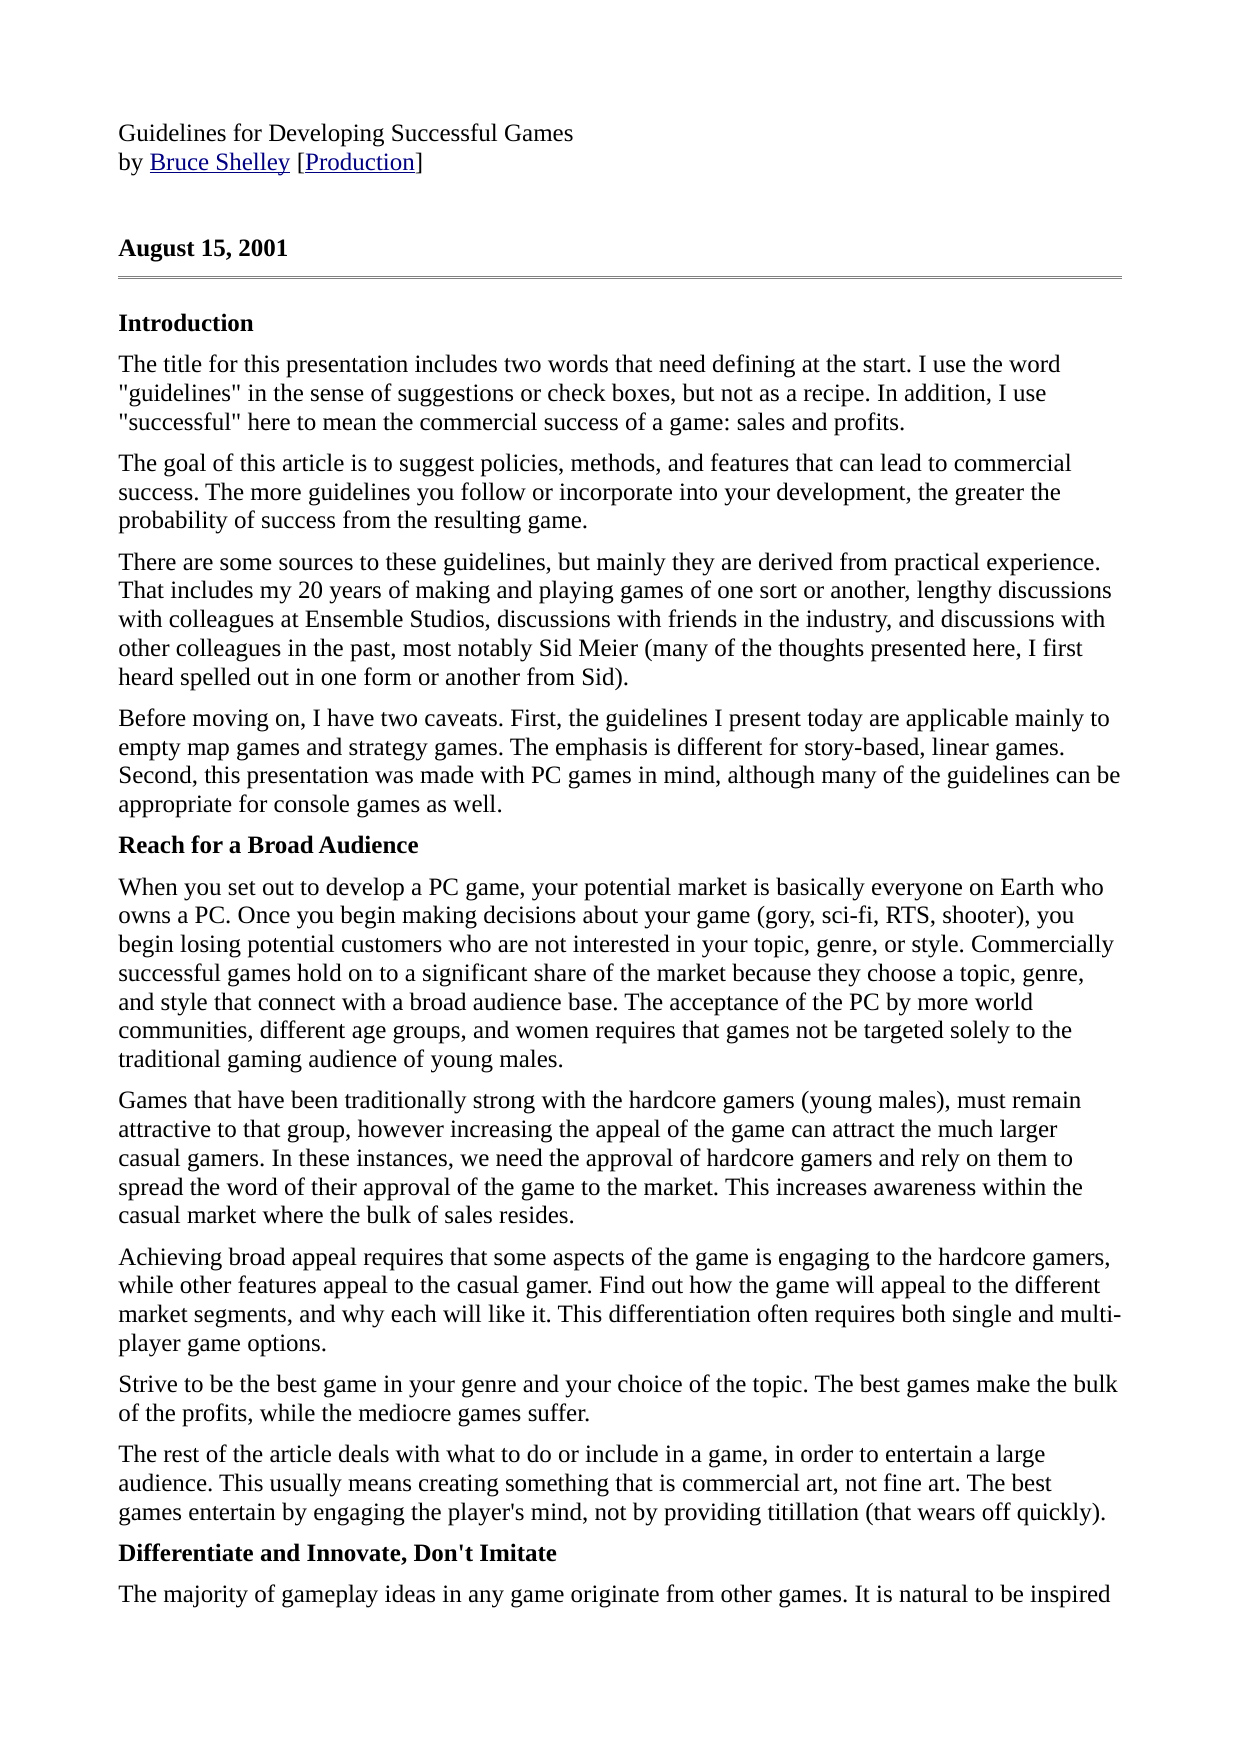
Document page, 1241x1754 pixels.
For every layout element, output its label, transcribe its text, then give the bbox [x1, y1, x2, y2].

text The rest of the article deals with what to do or include in a game, in order to entertain a large audience. This usually means creating something that is commercial art, not fine art. The best games entertain by engaging the player's mind, not by providing titillation (that wears off quickly). [118, 1439, 1122, 1526]
text Games that have been traditionally strong with the hardcore gamers (young males), must remain attractive to that group, however increasing the appeal of the game can attract the much larger casual gamers. In these instances, we need the approval of hardcore gamers and rely on them to spread the word of their approval of the game to the market. This increases awareness within the casual market where the bulk of sales resides. [118, 1086, 1122, 1229]
text by Bruce Shelley [Production] [118, 147, 1122, 176]
text The title for this presentation includes two words that need defining at the start. I use the word "guidelines" in the sense of suggestions or check boxes, but not as a recipe. In addition, I use "successful" here to mean the commercial success of a game: sales and profits. [118, 349, 1122, 436]
text Guidelines for Developing Successful Games [118, 118, 1122, 147]
text Introduction [118, 308, 1122, 337]
text When you set out to develop a PC game, your potential market is basically everyone on Earth who owns a PC. Once you begin making decisions about your game (gory, sci-fi, RTS, shooter), you begin losing potential customers who are not interested in your topic, genre, or style. Commercially successful games hold on to a significant share of the market because they choose a topic, genre, and style that connect with a broad audience base. The acceptance of the PC by more world communities, different age groups, and women requires that games not be targeted solely to the traditional gaming audience of young males. [118, 872, 1122, 1073]
text The majority of gameplay ideas in any game originate from other games. It is natural to be inspired [118, 1579, 1122, 1608]
text The goal of this article is to suggest policies, methods, and features that can lead to commercial success. The more guidelines you follow or incorporate into your development, the greater the probability of success from the resulting game. [118, 448, 1122, 534]
text August 15, 2001 [118, 233, 1122, 262]
text Achieving broad appeal requires that some aspects of the game is engaging to the hardcore gamers, while other features appeal to the casual gamer. Find out how the game will appeal to the different market segments, and why each will like it. This differentiation often requires both single and multi-player game options. [118, 1242, 1122, 1357]
text Differentiate and Innovate, Don't Imitate [118, 1538, 1122, 1567]
text Reach for a Broad Audience [118, 831, 1122, 859]
text Strive to be the best game in your genre and your choice of the topic. The best games make the bulk of the profits, while the mediocre games suffer. [118, 1369, 1122, 1427]
text There are some sources to these guidelines, but mainly they are derived from practical experience. That includes my 20 years of making and playing games of one sort or another, lengthy discussions with colleagues at Ensemble Studios, discussions with friends in the industry, and discussions with other colleagues in the past, most notably Sid Meier (many of the thoughts presented here, I first heard spelled out in one form or another from Sid). [118, 547, 1122, 691]
text Before moving on, I have two caveats. First, the guidelines I present today are applicable mainly to empty map games and strategy games. The emphasis is different for story-based, linear games. Second, this presentation was made with PC games in mind, although many of the guidelines can be appropriate for console games as well. [118, 703, 1122, 818]
